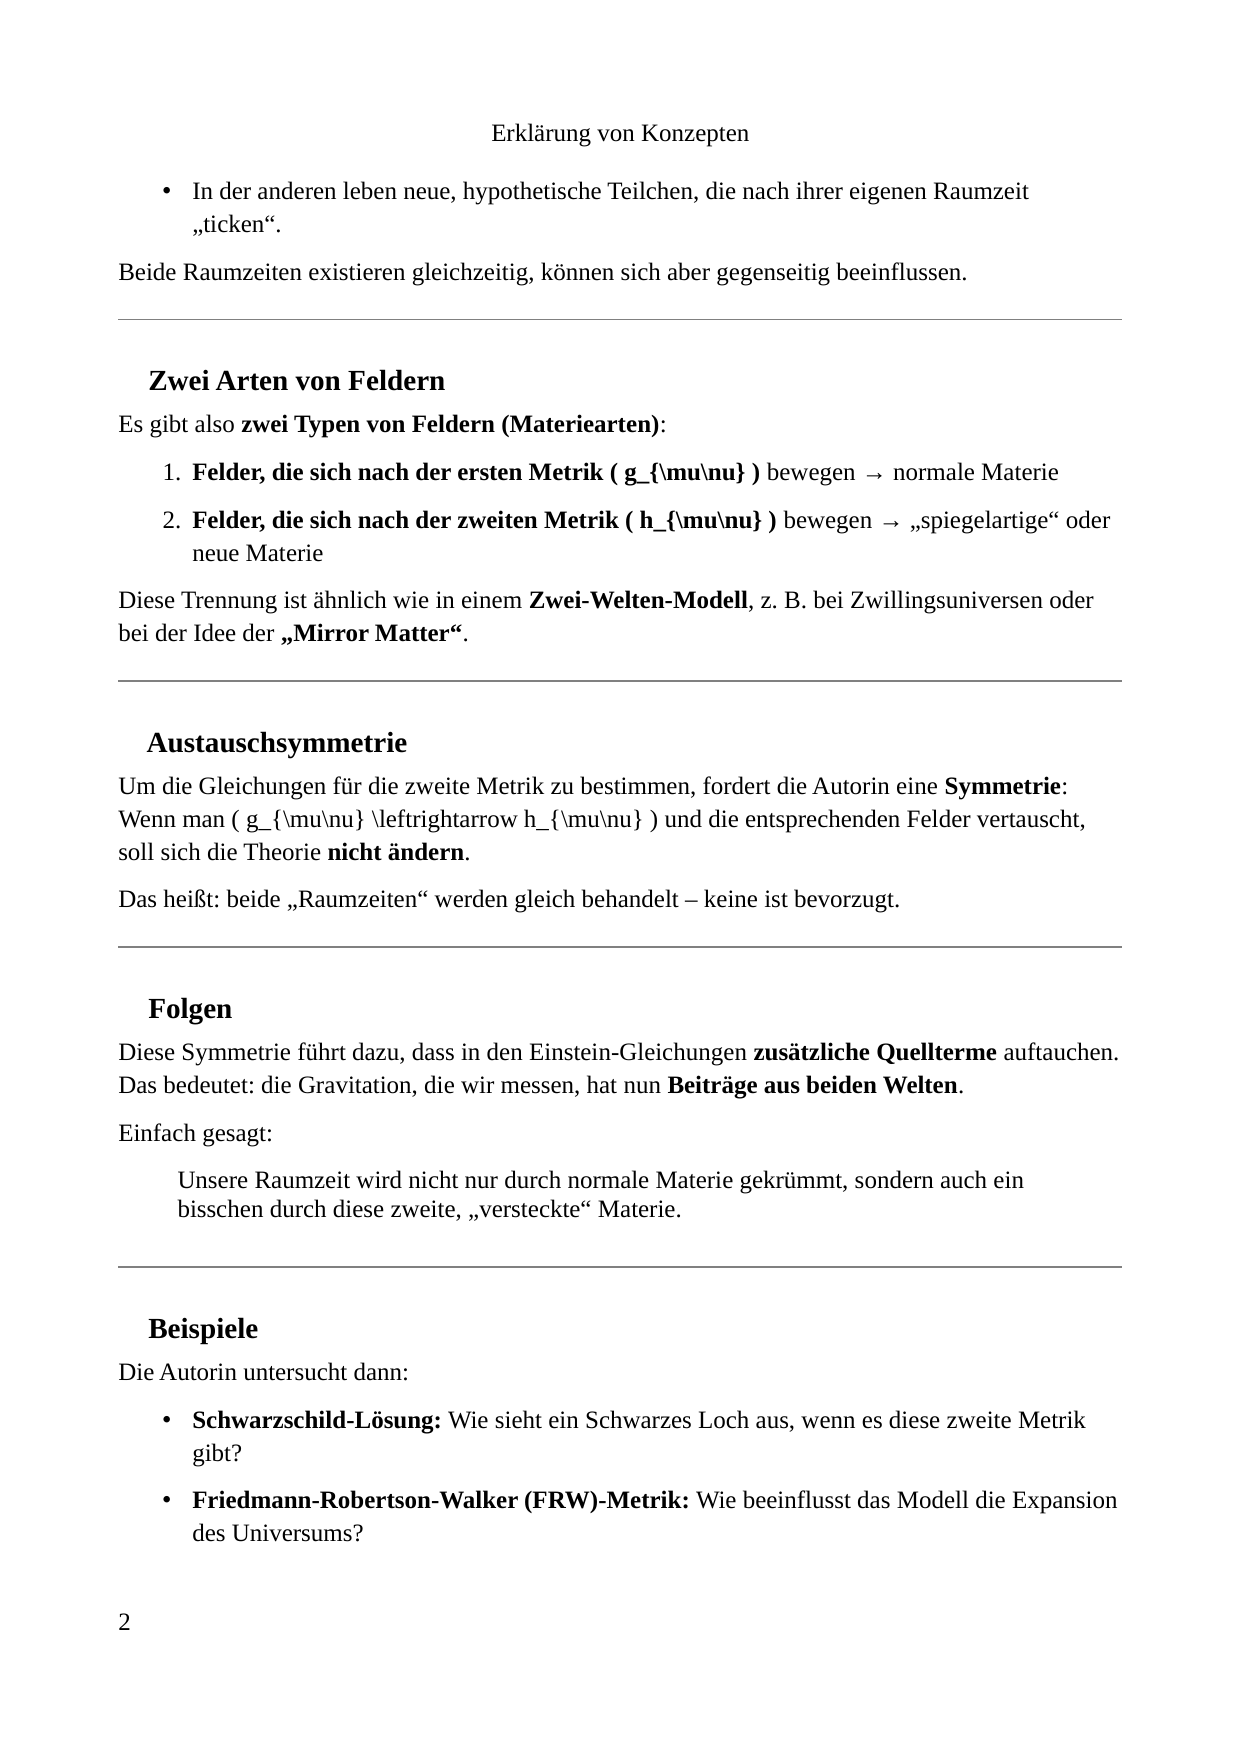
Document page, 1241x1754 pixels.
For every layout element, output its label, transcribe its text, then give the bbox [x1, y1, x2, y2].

list Felder, die sich nach der ersten Metrik ( g_{\mu\nu} ) bewegen → normale Materie [162, 457, 1122, 486]
text Diese Symmetrie führt dazu, dass in den Einstein-Gleichungen zusätzliche Quellterme auftauchen. Das bedeutet: die Gravitation, die wir messen, hat nun Beiträge aus beiden Welten. [118, 1037, 1122, 1099]
text Einfach gesagt: [118, 1118, 1122, 1146]
list Friedmann-Robertson-Walker (FRW)-Metrik: Wie beeinflusst das Modell die Expansion des Universums? [162, 1485, 1122, 1547]
list Schwarzschild-Lösung: Wie sieht ein Schwarzes Loch aus, wenn es diese zweite Metrik gibt? [162, 1405, 1122, 1466]
text Das heißt: beide „Raumzeiten“ werden gleich behandelt – keine ist bevorzugt. [118, 884, 1122, 913]
list In der anderen leben neue, hypothetische Teilchen, die nach ihrer eigenen Raumzeit „ticken“. [162, 176, 1122, 238]
subtitle 🔹 Beispiele [118, 1311, 1122, 1344]
text Unsere Raumzeit wird nicht nur durch normale Materie gekrümmt, sondern auch ein bisschen durch diese zweite, „versteckte“ Materie. [177, 1165, 1063, 1223]
text Die Autorin untersucht dann: [118, 1357, 1122, 1386]
text Es gibt also zwei Typen von Feldern (Materiearten): [118, 409, 1122, 438]
text Um die Gleichungen für die zweite Metrik zu bestimmen, fordert die Autorin eine Symmetrie: Wenn man ( g_{\mu\nu} \leftrightarrow h_{\mu\nu} ) und die entsprechenden Felder vertauscht, soll sich die Theorie nicht ändern. [118, 771, 1122, 866]
subtitle 🔹 Austauschsymmetrie [118, 725, 1122, 758]
text Diese Trennung ist ähnlich wie in einem Zwei-Welten-Modell, z. B. bei Zwillingsuniversen oder bei der Idee der „Mirror Matter“. [118, 585, 1122, 647]
subtitle 🔹 Folgen [118, 991, 1122, 1024]
text Beide Raumzeiten existieren gleichzeitig, können sich aber gegenseitig beeinflussen. [118, 257, 1122, 286]
list Felder, die sich nach der zweiten Metrik ( h_{\mu\nu} ) bewegen → „spiegelartige“ oder neue Materie [162, 505, 1122, 566]
subtitle 🔹 Zwei Arten von Feldern [118, 363, 1122, 397]
